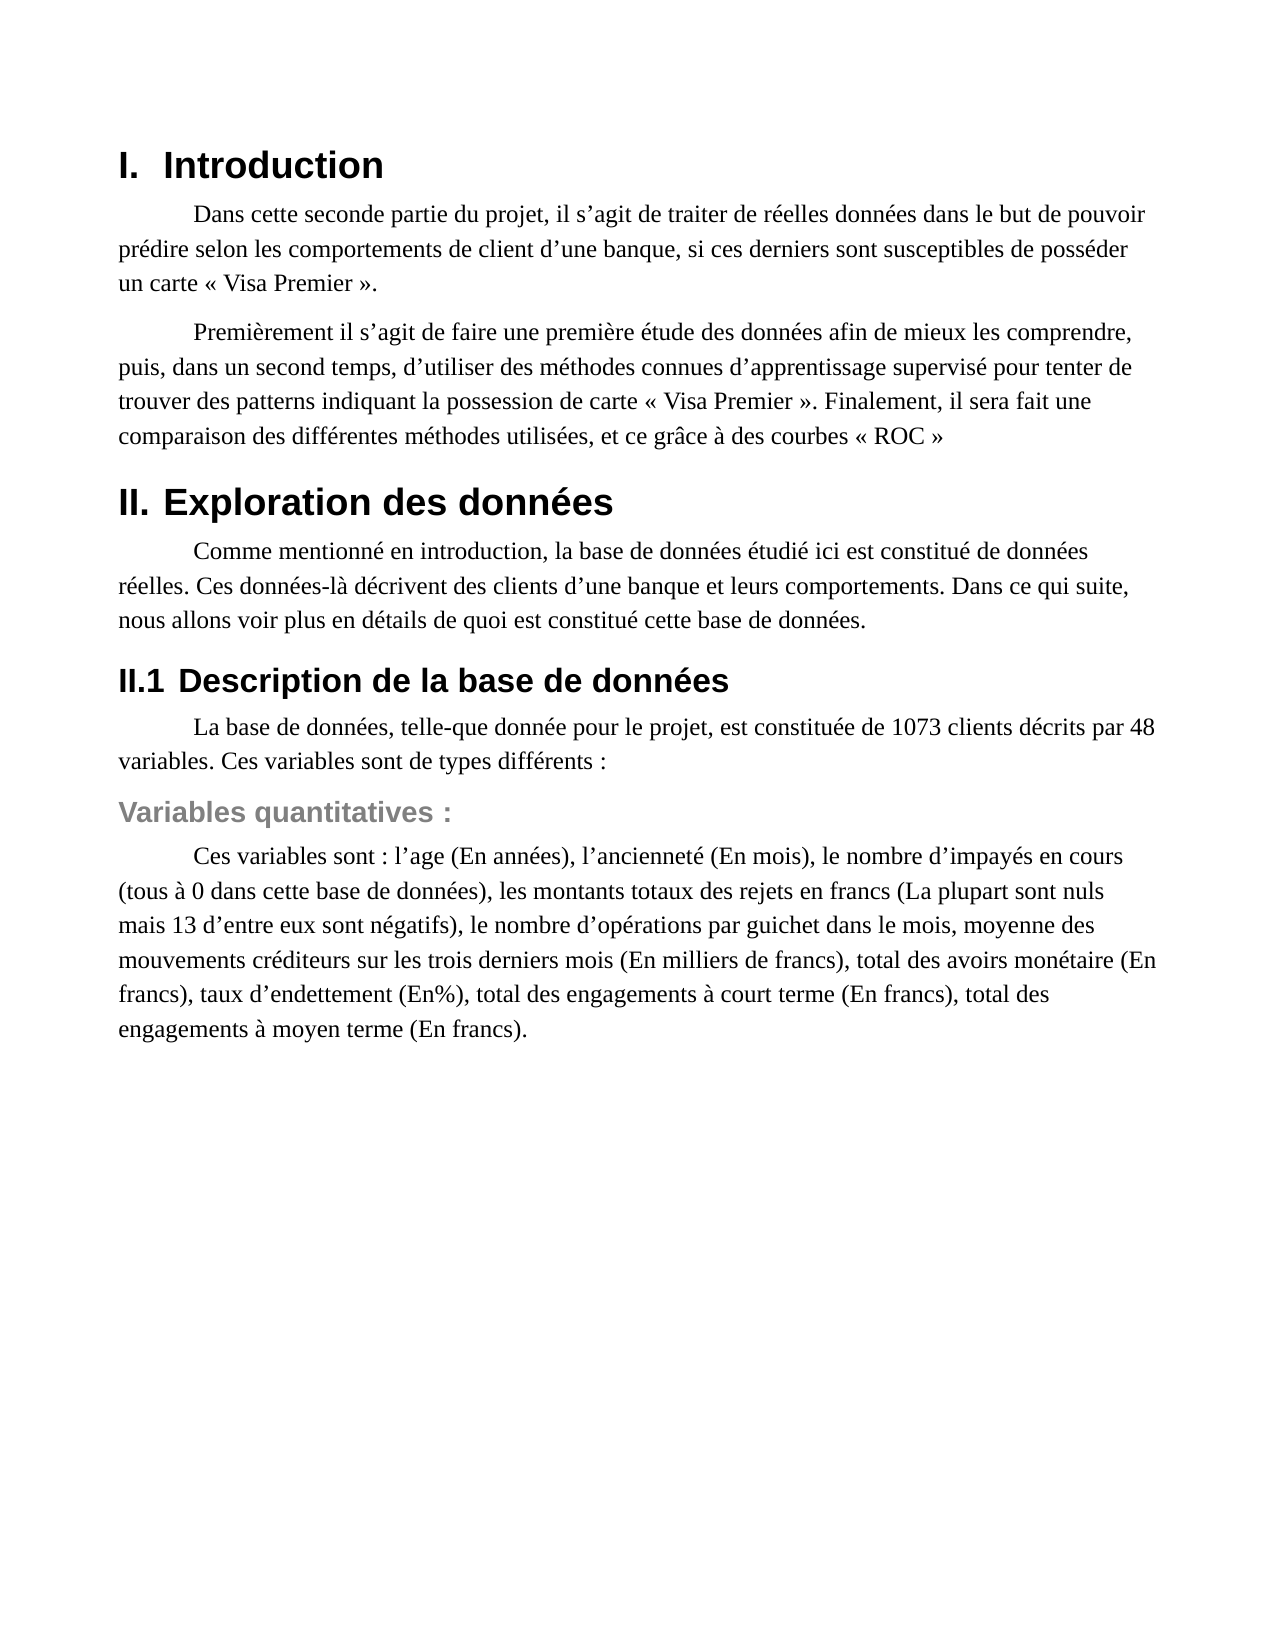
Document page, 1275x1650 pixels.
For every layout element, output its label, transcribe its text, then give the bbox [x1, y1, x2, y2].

text Comme mentionné en introduction, la base de données étudié ici est constitué de données réelles. Ces données-là décrivent des clients d’une banque et leurs comportements. Dans ce qui suite, nous allons voir plus en détails de quoi est constitué cette base de données. [118, 536, 1157, 634]
subtitle Variables quantitatives : [118, 795, 1157, 829]
text Dans cette seconde partie du projet, il s’agit de traiter de réelles données dans le but de pouvoir prédire selon les comportements de client d’une banque, si ces derniers sont susceptibles de posséder un carte « Visa Premier ». [118, 199, 1157, 297]
text Ces variables sont : l’age (En années), l’ancienneté (En mois), le nombre d’impayés en cours (tous à 0 dans cette base de données), les montants totaux des rejets en francs (La plupart sont nuls mais 13 d’entre eux sont négatifs), le nombre d’opérations par guichet dans le mois, moyenne des mouvements créditeurs sur les trois derniers mois (En milliers de francs), total des avoirs monétaire (En francs), taux d’endettement (En%), total des engagements à court terme (En francs), total des engagements à moyen terme (En francs). [118, 841, 1157, 1042]
text Premièrement il s’agit de faire une première étude des données afin de mieux les comprendre, puis, dans un second temps, d’utiliser des méthodes connues d’apprentissage supervisé pour tenter de trouver des patterns indiquant la possession de carte « Visa Premier ». Finalement, il sera fait une comparaison des différentes méthodes utilisées, et ce grâce à des courbes « ROC » [118, 317, 1157, 449]
subtitle Description de la base de données [118, 661, 1157, 699]
subtitle Introduction [118, 143, 1157, 187]
subtitle Exploration des données [118, 480, 1157, 524]
text La base de données, telle-que donnée pour le projet, est constituée de 1073 clients décrits par 48 variables. Ces variables sont de types différents : [118, 712, 1157, 775]
